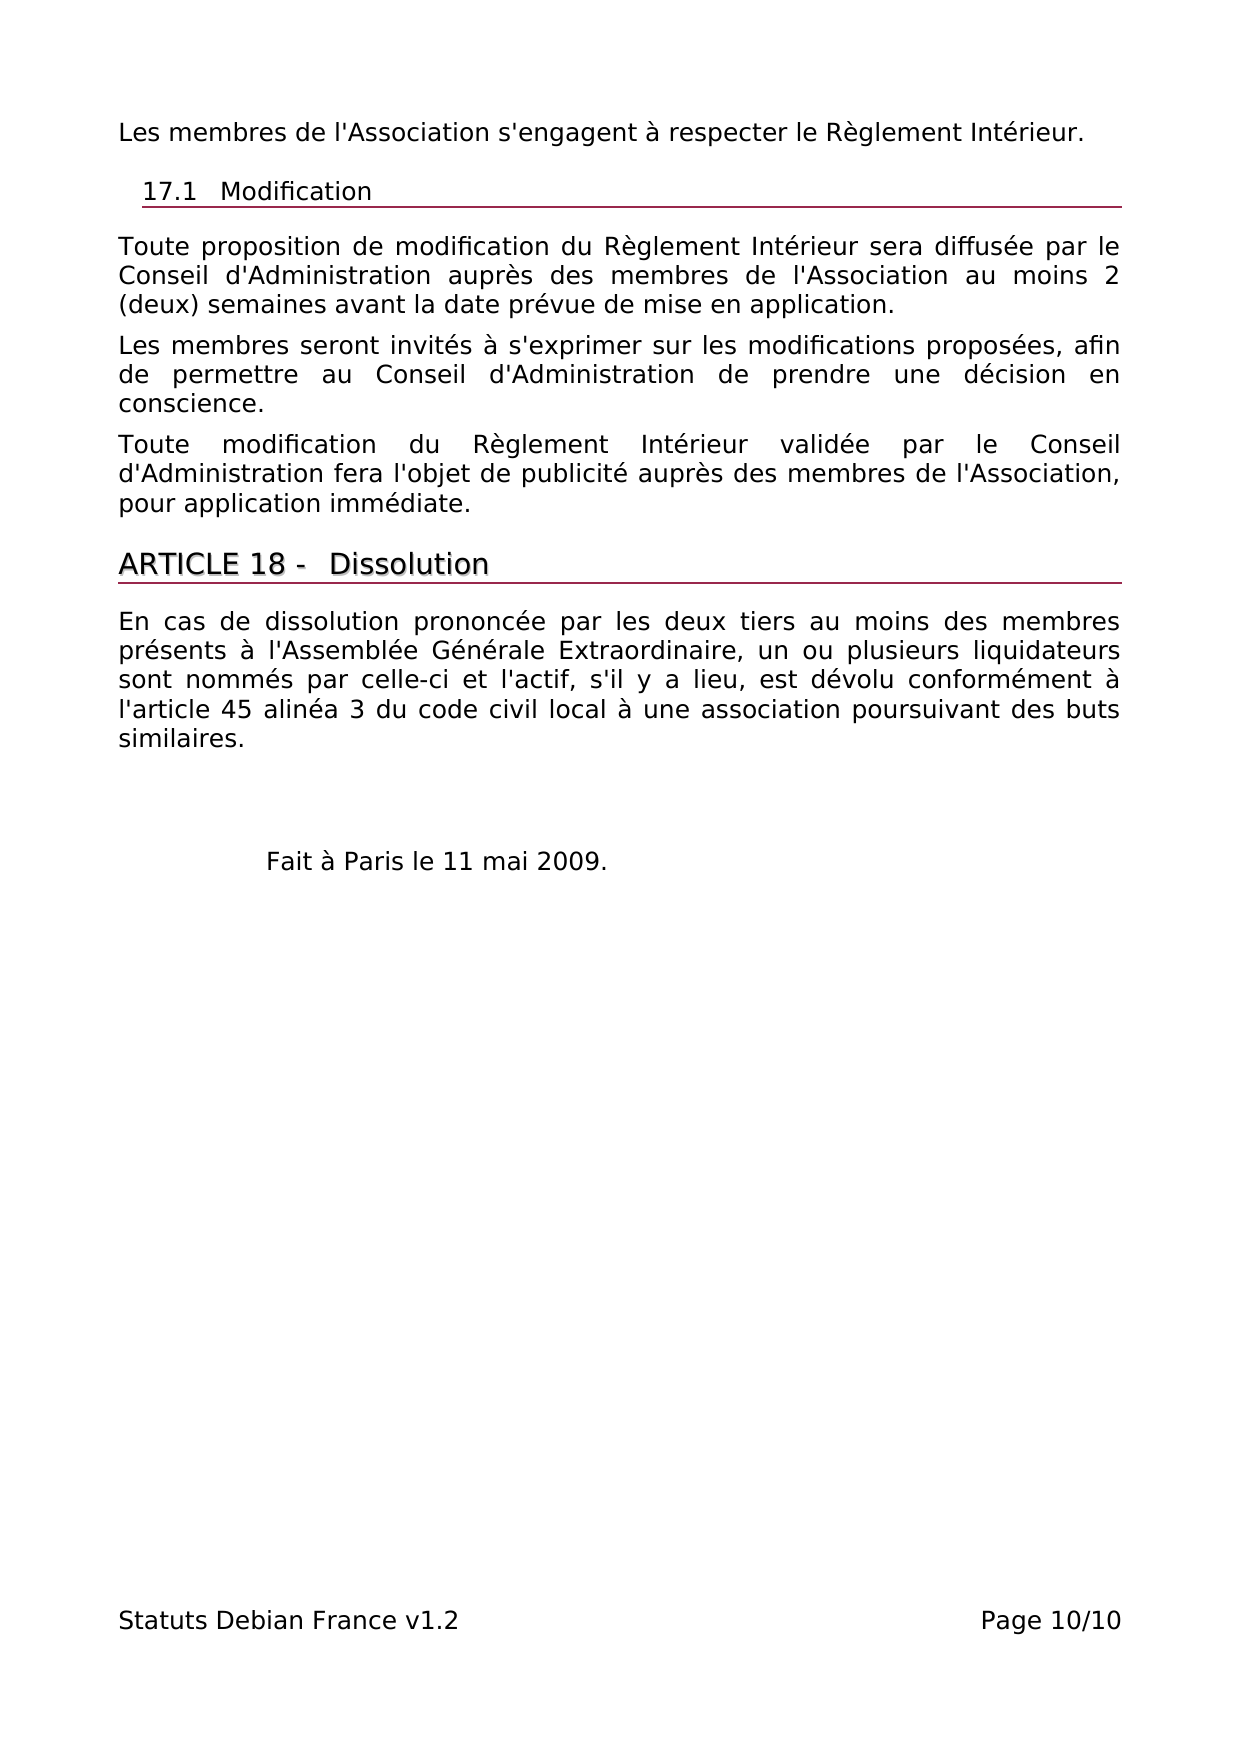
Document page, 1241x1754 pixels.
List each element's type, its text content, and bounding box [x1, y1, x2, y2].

text Toute proposition de modification du Règlement Intérieur sera diffusée par le Conseil d'Administration auprès des membres de l'Association au moins 2 (deux) semaines avant la date prévue de mise en application. [118, 232, 1122, 319]
text Les membres seront invités à s'exprimer sur les modifications proposées, afin de permettre au Conseil d'Administration de prendre une décision en conscience. [118, 331, 1122, 419]
text Les membres de l'Association s'engagent à respecter le Règlement Intérieur. [118, 118, 1122, 147]
subtitle Dissolution [118, 548, 1122, 582]
text Toute modification du Règlement Intérieur validée par le Conseil d'Administration fera l'objet de publicité auprès des membres de l'Association, pour application immédiate. [118, 431, 1122, 518]
text En cas de dissolution prononcée par les deux tiers au moins des membres présents à l'Assemblée Générale Extraordinaire, un ou plusieurs liquidateurs sont nommés par celle-ci et l'actif, s'il y a lieu, est dévolu conformément à l'article 45 alinéa 3 du code civil local à une association poursuivant des buts similaires. [118, 607, 1122, 753]
text Fait à Paris le 11 mai 2009. [118, 847, 1122, 876]
subtitle Modification [142, 177, 1122, 206]
